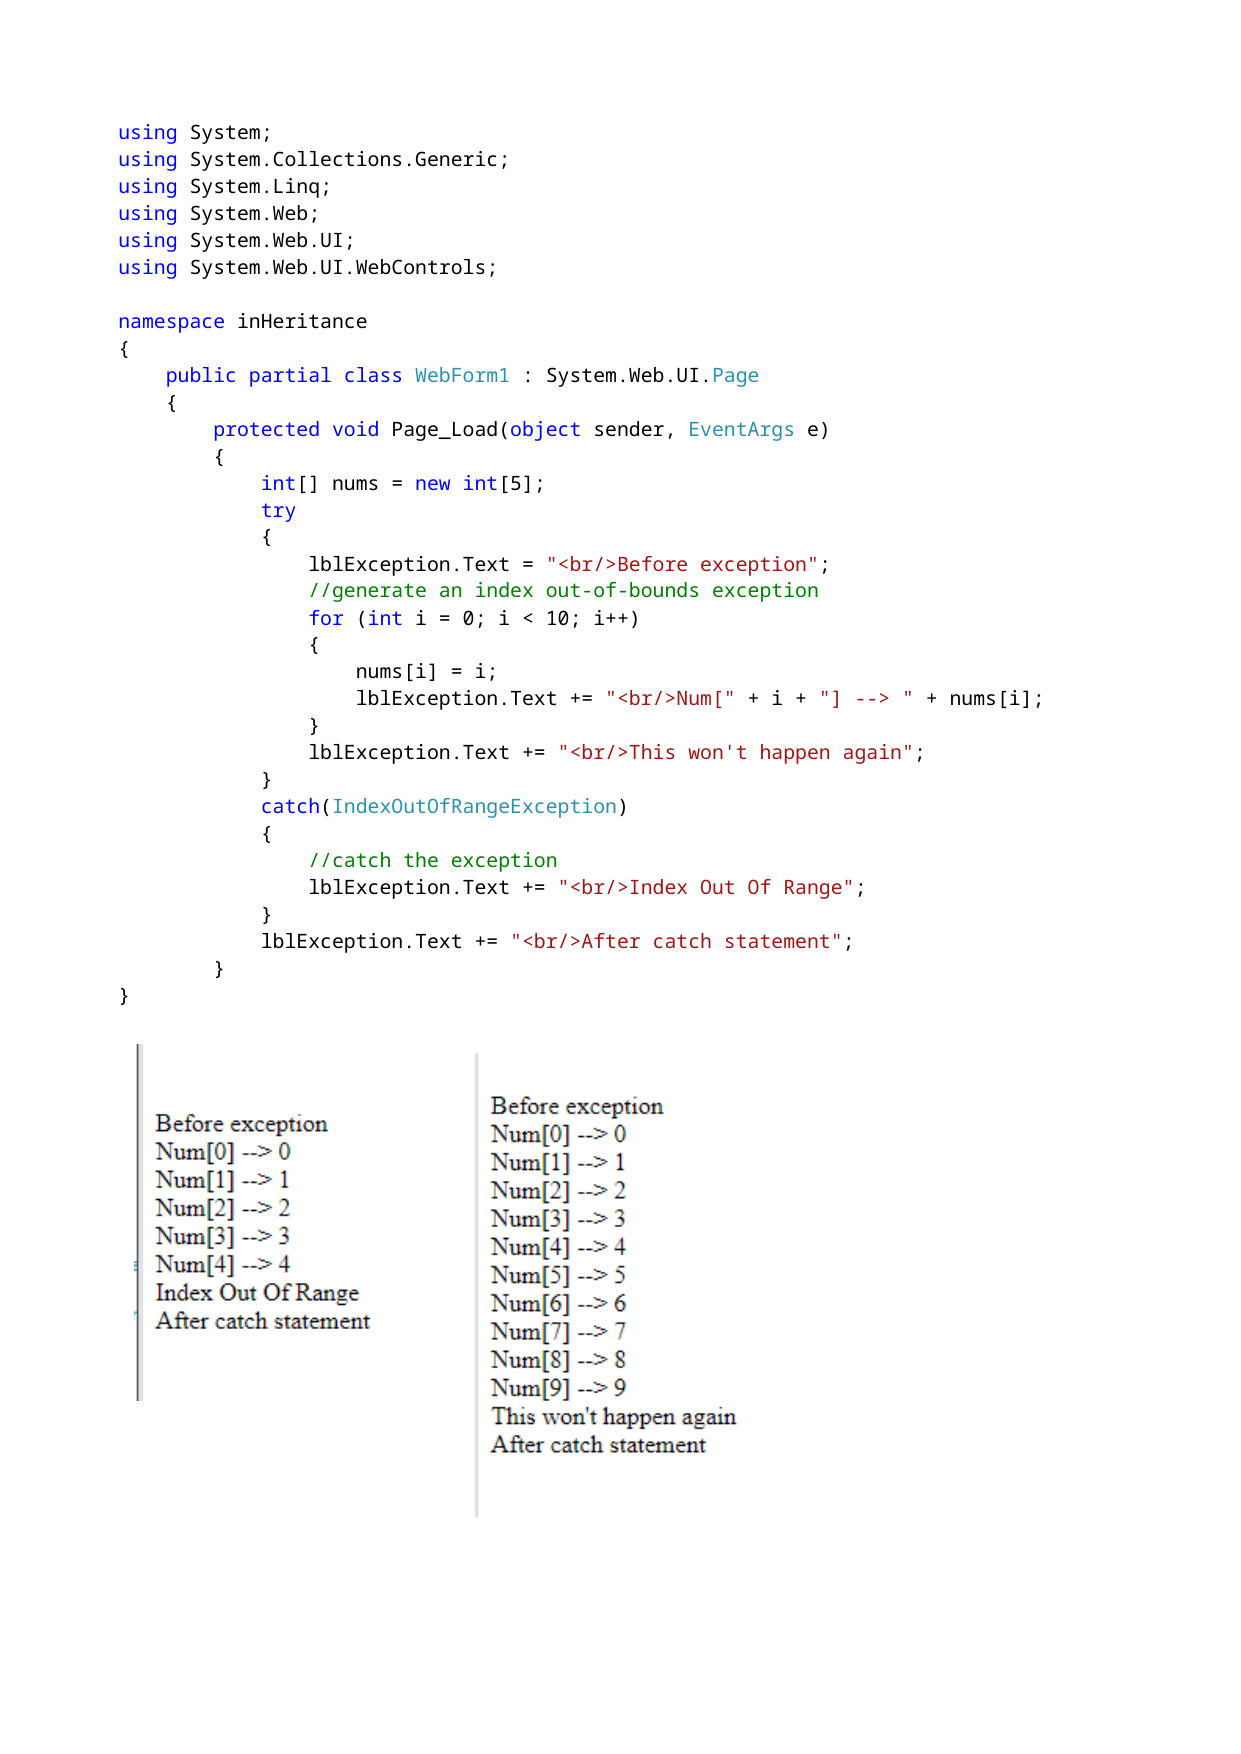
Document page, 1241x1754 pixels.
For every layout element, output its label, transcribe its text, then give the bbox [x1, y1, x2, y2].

text lblException.Text += "<br/>Index Out Of Range"; [118, 873, 1122, 901]
text { [118, 442, 1122, 469]
text using System.Web.UI.WebControls; [118, 253, 1122, 280]
text { [118, 388, 1122, 415]
text } [118, 712, 1122, 739]
text using System; [118, 118, 1122, 145]
text } [118, 901, 1122, 927]
text lblException.Text = "<br/>Before exception"; [118, 550, 1122, 577]
text } [118, 954, 1122, 981]
text lblException.Text += "<br/>This won't happen again"; [118, 739, 1122, 766]
text nums[i] = i; [118, 658, 1122, 685]
text } [118, 766, 1122, 793]
text } [118, 981, 1122, 1008]
picture [474, 1053, 860, 1517]
text protected void Page_Load(object sender, EventArgs e) [118, 415, 1122, 442]
text public partial class WebForm1 : System.Web.UI.Page [118, 361, 1122, 388]
picture [134, 1044, 469, 1401]
text lblException.Text += "<br/>After catch statement"; [118, 927, 1122, 954]
text using System.Collections.Generic; [118, 145, 1122, 172]
text //catch the exception [118, 847, 1122, 873]
text using System.Linq; [118, 172, 1122, 199]
text for (int i = 0; i < 10; i++) [118, 604, 1122, 631]
text namespace inHeritance [118, 307, 1122, 334]
text { [118, 334, 1122, 361]
text catch(IndexOutOfRangeException) [118, 793, 1122, 819]
text using System.Web; [118, 199, 1122, 226]
text { [118, 523, 1122, 550]
text //generate an index out-of-bounds exception [118, 577, 1122, 604]
text int[] nums = new int[5]; [118, 469, 1122, 496]
text lblException.Text += "<br/>Num[" + i + "] --> " + nums[i]; [118, 685, 1122, 712]
text { [118, 819, 1122, 847]
text using System.Web.UI; [118, 226, 1122, 253]
text { [118, 631, 1122, 658]
text try [118, 496, 1122, 523]
